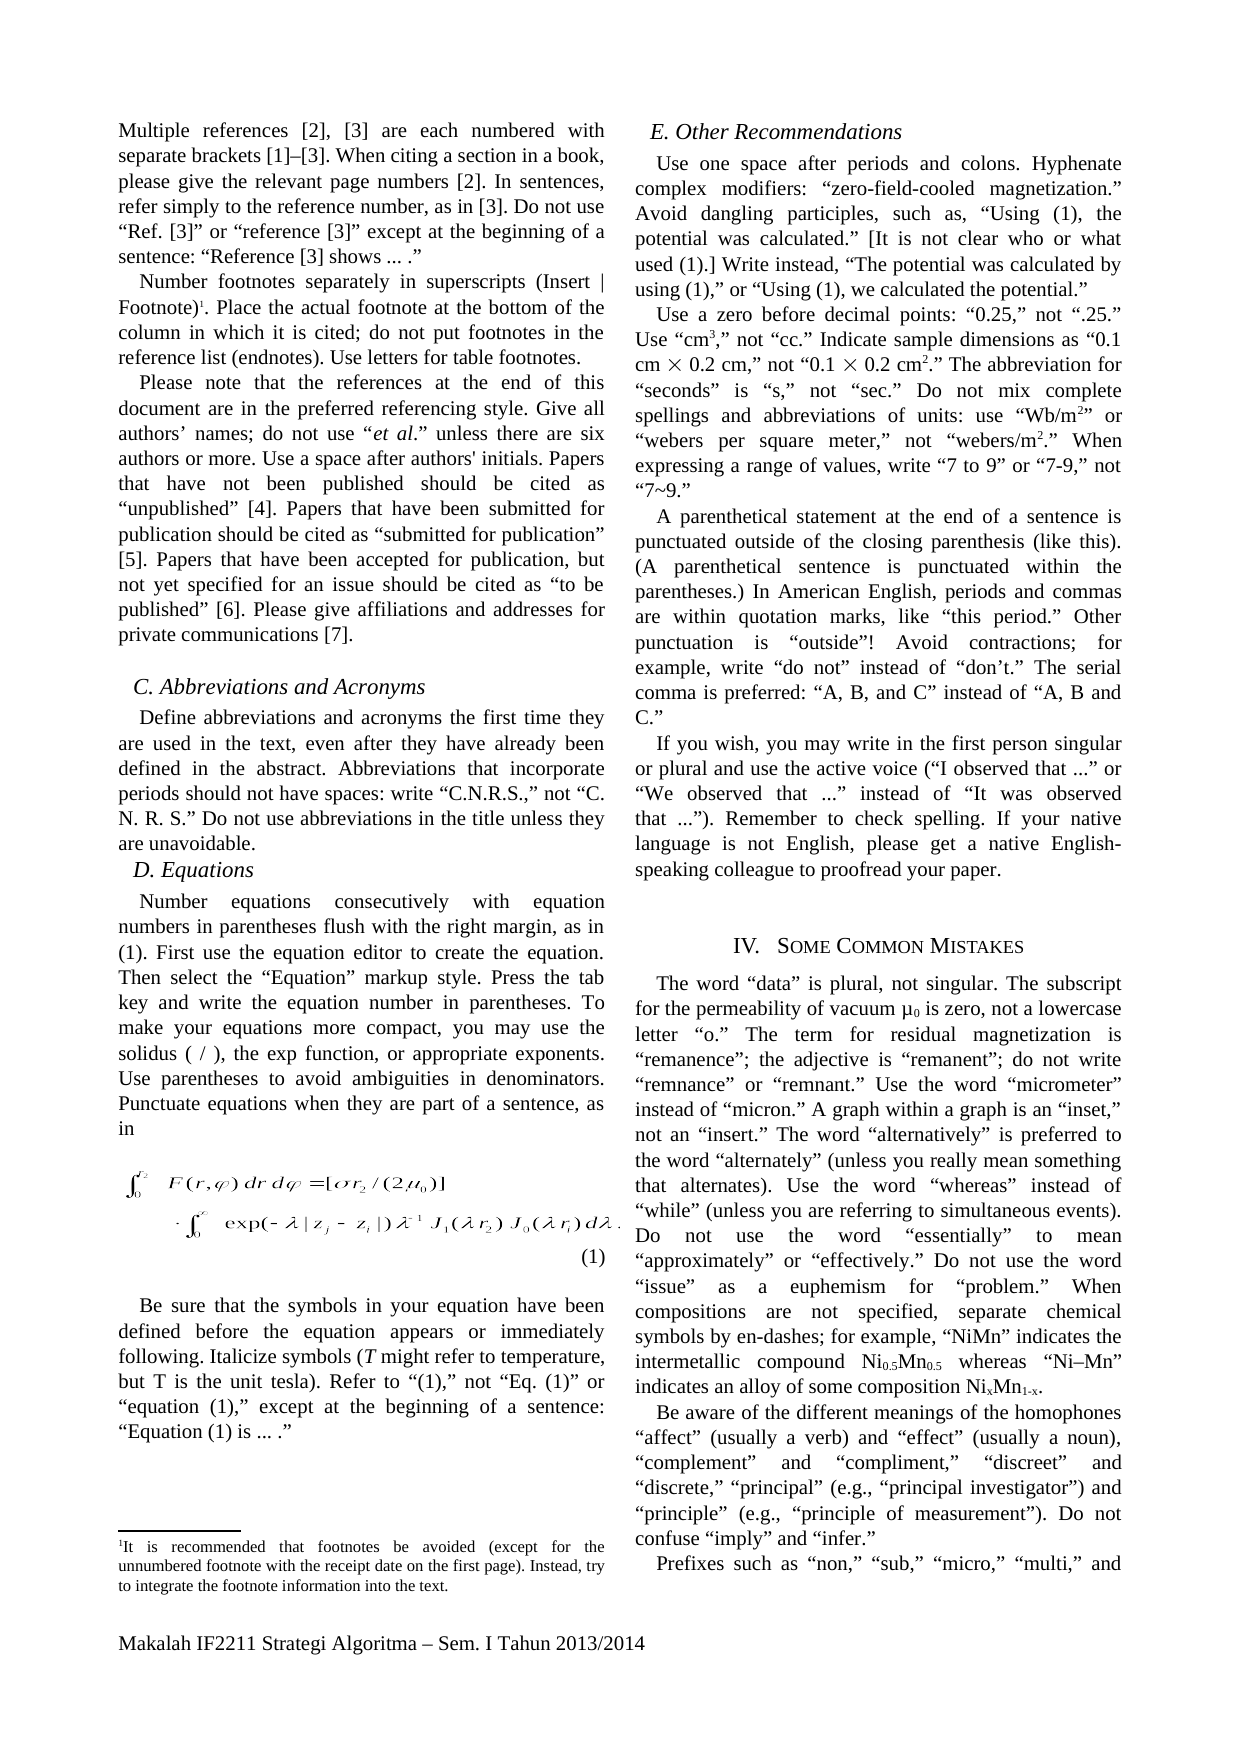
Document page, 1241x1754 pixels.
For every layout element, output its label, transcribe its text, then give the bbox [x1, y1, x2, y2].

subtitle E. Other Recommendations [650, 118, 1122, 144]
text A parenthetical statement at the end of a sentence is punctuated outside of the closing parenthesis (like this). (A parenthetical sentence is punctuated within the parentheses.) In American English, periods and commas are within quotation marks, like “this period.” Other punctuation is “outside”! Avoid contractions; for example, write “do not” instead of “don’t.” The serial comma is preferred: “A, B, and C” instead of “A, B and C.” [635, 504, 1122, 729]
text Number footnotes separately in superscripts (Insert | Footnote). Place the actual footnote at the bottom of the column in which it is cited; do not put footnotes in the reference list (endnotes). Use letters for table footnotes. [118, 269, 605, 369]
subtitle C. Abbreviations and Acronyms [133, 673, 605, 699]
subtitle D. Equations [133, 857, 605, 883]
text Prefixes such as “non,” “sub,” “micro,” “multi,” and [635, 1551, 1122, 1575]
text Define abbreviations and acronyms the first time they are used in the text, even after they have already been defined in the abstract. Abbreviations that incorporate periods should not have spaces: write “C.N.R.S.,” not “C. N. R. S.” Do not use abbreviations in the title unless they are unavoidable. [118, 705, 605, 855]
subtitle IV. Some Common Mistakes [635, 932, 1122, 958]
text Please note that the references at the end of this document are in the preferred referencing style. Give all authors’ names; do not use “et al.” unless there are six authors or more. Use a space after authors' initials. Papers that have not been published should be cited as “unpublished” [4]. Papers that have been submitted for publication should be cited as “submitted for publication” [5]. Papers that have been accepted for publication, but not yet specified for an issue should be cited as “to be published” [6]. Please give affiliations and addresses for private communications [7]. [118, 370, 605, 646]
text (1) [118, 1165, 605, 1268]
text Use one space after periods and colons. Hyphenate complex modifiers: “zero-field-cooled magnetization.” Avoid dangling participles, such as, “Using (1), the potential was calculated.” [It is not clear who or what used (1).] Write instead, “The potential was calculated by using (1),” or “Using (1), we calculated the potential.” [635, 151, 1122, 301]
text It is recommended that footnotes be avoided (except for the unnumbered footnote with the receipt date on the first page). Instead, try to integrate the footnote information into the text. [118, 1537, 605, 1594]
text Be aware of the different meanings of the homophones “affect” (usually a verb) and “effect” (usually a noun), “complement” and “compliment,” “discreet” and “discrete,” “principal” (e.g., “principal investigator”) and “principle” (e.g., “principle of measurement”). Do not confuse “imply” and “infer.” [635, 1399, 1122, 1550]
text The word “data” is plural, not singular. The subscript for the permeability of vacuum µ0 is zero, not a lowercase letter “o.” The term for residual magnetization is “remanence”; the adjective is “remanent”; do not write “remnance” or “remnant.” Use the word “micrometer” instead of “micron.” A graph within a graph is an “inset,” not an “insert.” The word “alternatively” is preferred to the word “alternately” (unless you really mean something that alternates). Use the word “whereas” instead of “while” (unless you are referring to simultaneous events). Do not use the word “essentially” to mean “approximately” or “effectively.” Do not use the word “issue” as a euphemism for “problem.” When compositions are not specified, separate chemical symbols by en-dashes; for example, “NiMn” indicates the intermetallic compound Ni0.5Mn0.5 whereas “Ni–Mn” indicates an alloy of some composition NixMn1-x. [635, 971, 1122, 1398]
text Use a zero before decimal points: “0.25,” not “.25.” Use “cm3,” not “cc.” Indicate sample dimensions as “0.1 cm  0.2 cm,” not “0.1  0.2 cm2.” The abbreviation for “seconds” is “s,” not “sec.” Do not mix complete spellings and abbreviations of units: use “Wb/m2” or “webers per square meter,” not “webers/m2.” When expressing a range of values, write “7 to 9” or “7-9,” not “7~9.” [635, 302, 1122, 502]
text Be sure that the symbols in your equation have been defined before the equation appears or immediately following. Italicize symbols (T might refer to temperature, but T is the unit tesla). Refer to “(1),” not “Eq. (1)” or “equation (1),” except at the beginning of a sentence: “Equation (1) is ... .” [118, 1293, 605, 1443]
text Multiple references [2], [3] are each numbered with separate brackets [1]–[3]. When citing a section in a book, please give the relevant page numbers [2]. In sentences, refer simply to the reference number, as in [3]. Do not use “Ref. [3]” or “reference [3]” except at the beginning of a sentence: “Reference [3] shows ... .” [118, 118, 605, 268]
text If you wish, you may write in the first person singular or plural and use the active voice (“I observed that ...” or “We observed that ...” instead of “It was observed that ...”). Remember to check spelling. If your native language is not English, please get a native English-speaking colleague to proofread your paper. [635, 731, 1122, 881]
text Number equations consecutively with equation numbers in parentheses flush with the right margin, as in (1). First use the equation editor to create the equation. Then select the “Equation” markup style. Press the tab key and write the equation number in parentheses. To make your equations more compact, you may use the solidus ( / ), the exp function, or appropriate exponents. Use parentheses to avoid ambiguities in denominators. Punctuate equations when they are part of a sentence, as in [118, 889, 605, 1140]
